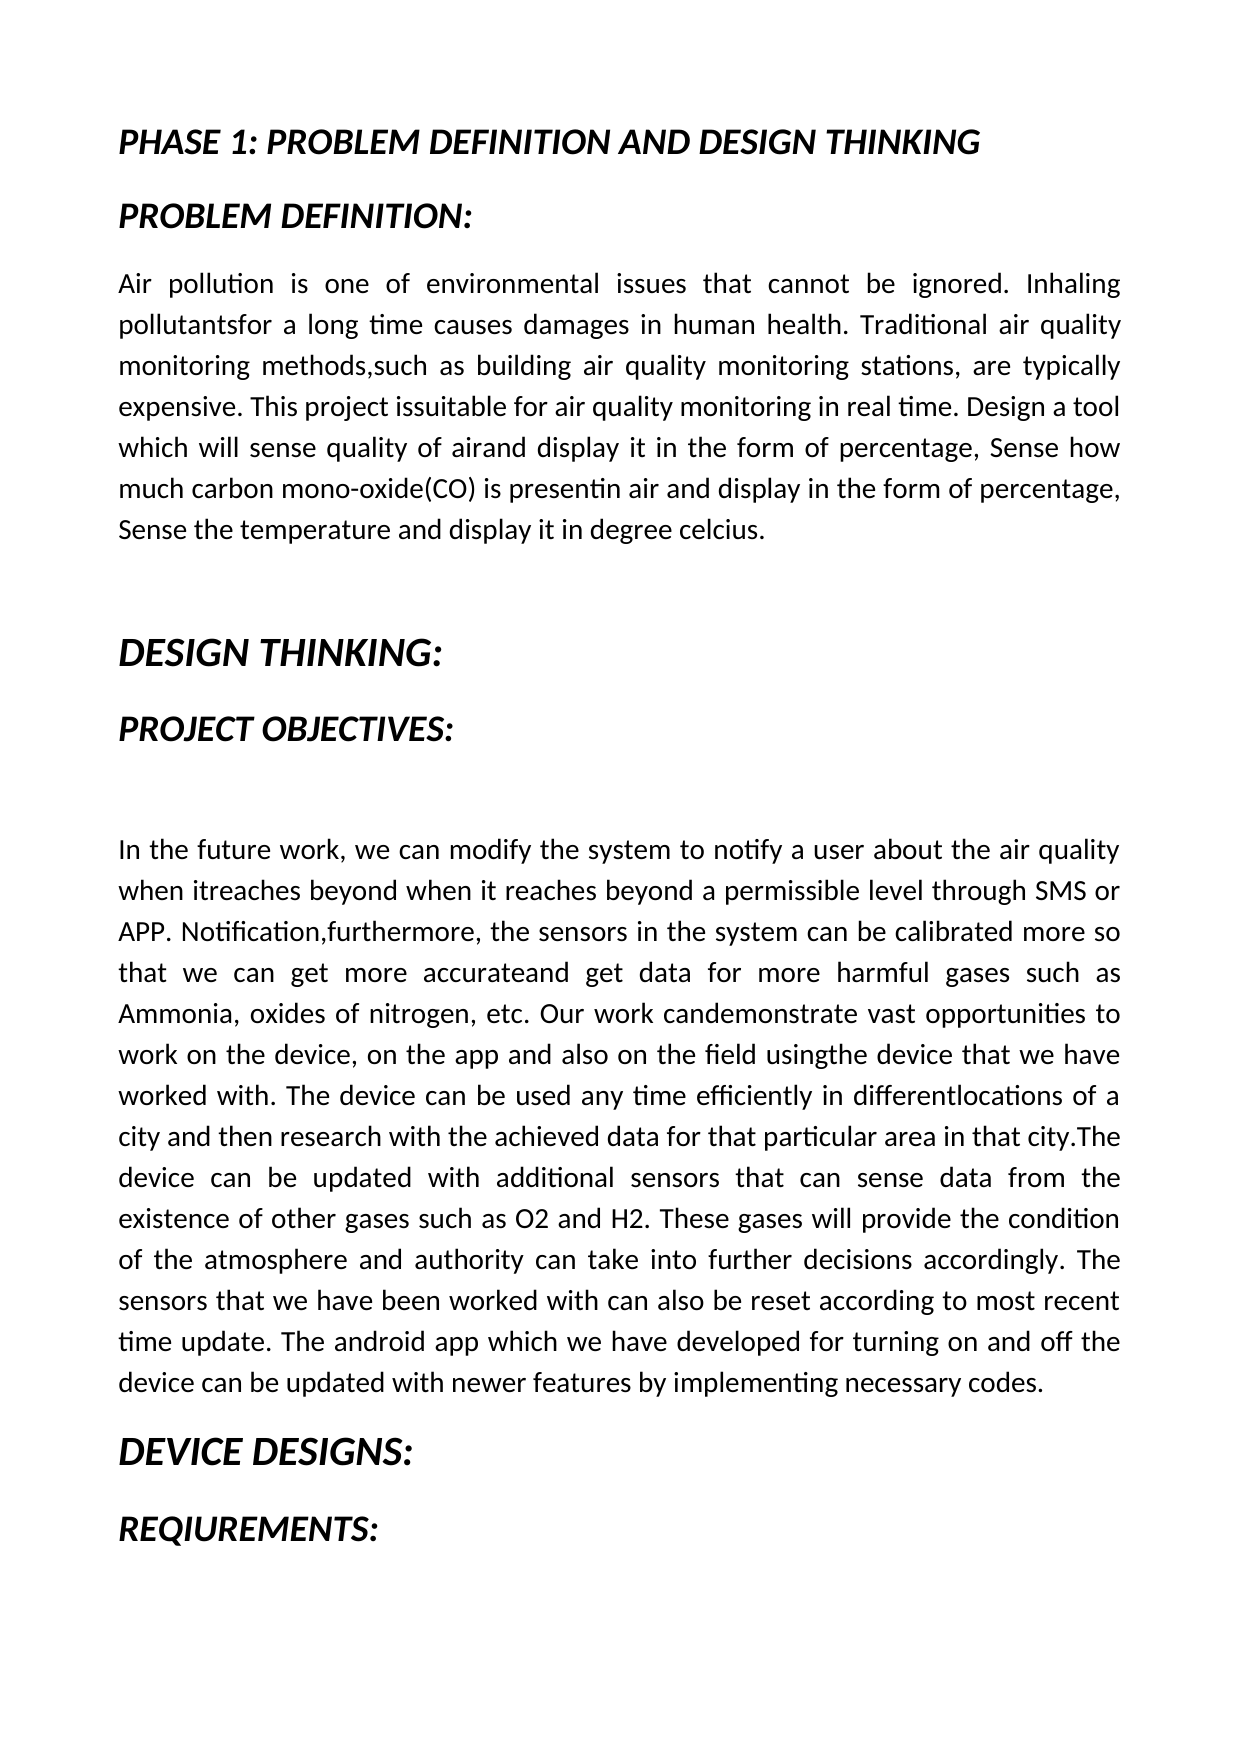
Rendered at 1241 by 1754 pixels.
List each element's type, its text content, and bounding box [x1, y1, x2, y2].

text DEVICE DESIGNS: [118, 1425, 1122, 1476]
text In the future work, we can modify the system to notify a user about the air quality when itreaches beyond when it reaches beyond a permissible level through SMS or APP. Notification,furthermore, the sensors in the system can be calibrated more so that we can get more accurateand get data for more harmful gases such as Ammonia, oxides of nitrogen, etc. Our work candemonstrate vast opportunities to work on the device, on the app and also on the field usingthe device that we have worked with. The device can be used any time efficiently in differentlocations of a city and then research with the achieved data for that particular area in that city.The device can be updated with additional sensors that can sense data from the existence of other gases such as O2 and H2. These gases will provide the condition of the atmosphere and authority can take into further decisions accordingly. The sensors that we have been worked with can also be reset according to most recent time update. The android app which we have developed for turning on and off the device can be updated with newer features by implementing necessary codes. [118, 831, 1122, 1399]
text DESIGN THINKING: [118, 626, 1122, 676]
text PROBLEM DEFINITION: [118, 192, 1122, 237]
text PHASE 1: PROBLEM DEFINITION AND DESIGN THINKING [118, 118, 1122, 164]
text Air pollution is one of environmental issues that cannot be ignored. Inhaling pollutantsfor a long time causes damages in human health. Traditional air quality monitoring methods,such as building air quality monitoring stations, are typically expensive. This project issuitable for air quality monitoring in real time. Design a tool which will sense quality of airand display it in the form of percentage, Sense how much carbon mono-oxide(CO) is presentin air and display in the form of percentage, Sense the temperature and display it in degree celcius. [118, 265, 1122, 546]
text REQIUREMENTS: [118, 1505, 1122, 1551]
text PROJECT OBJECTIVES: [118, 705, 1122, 751]
